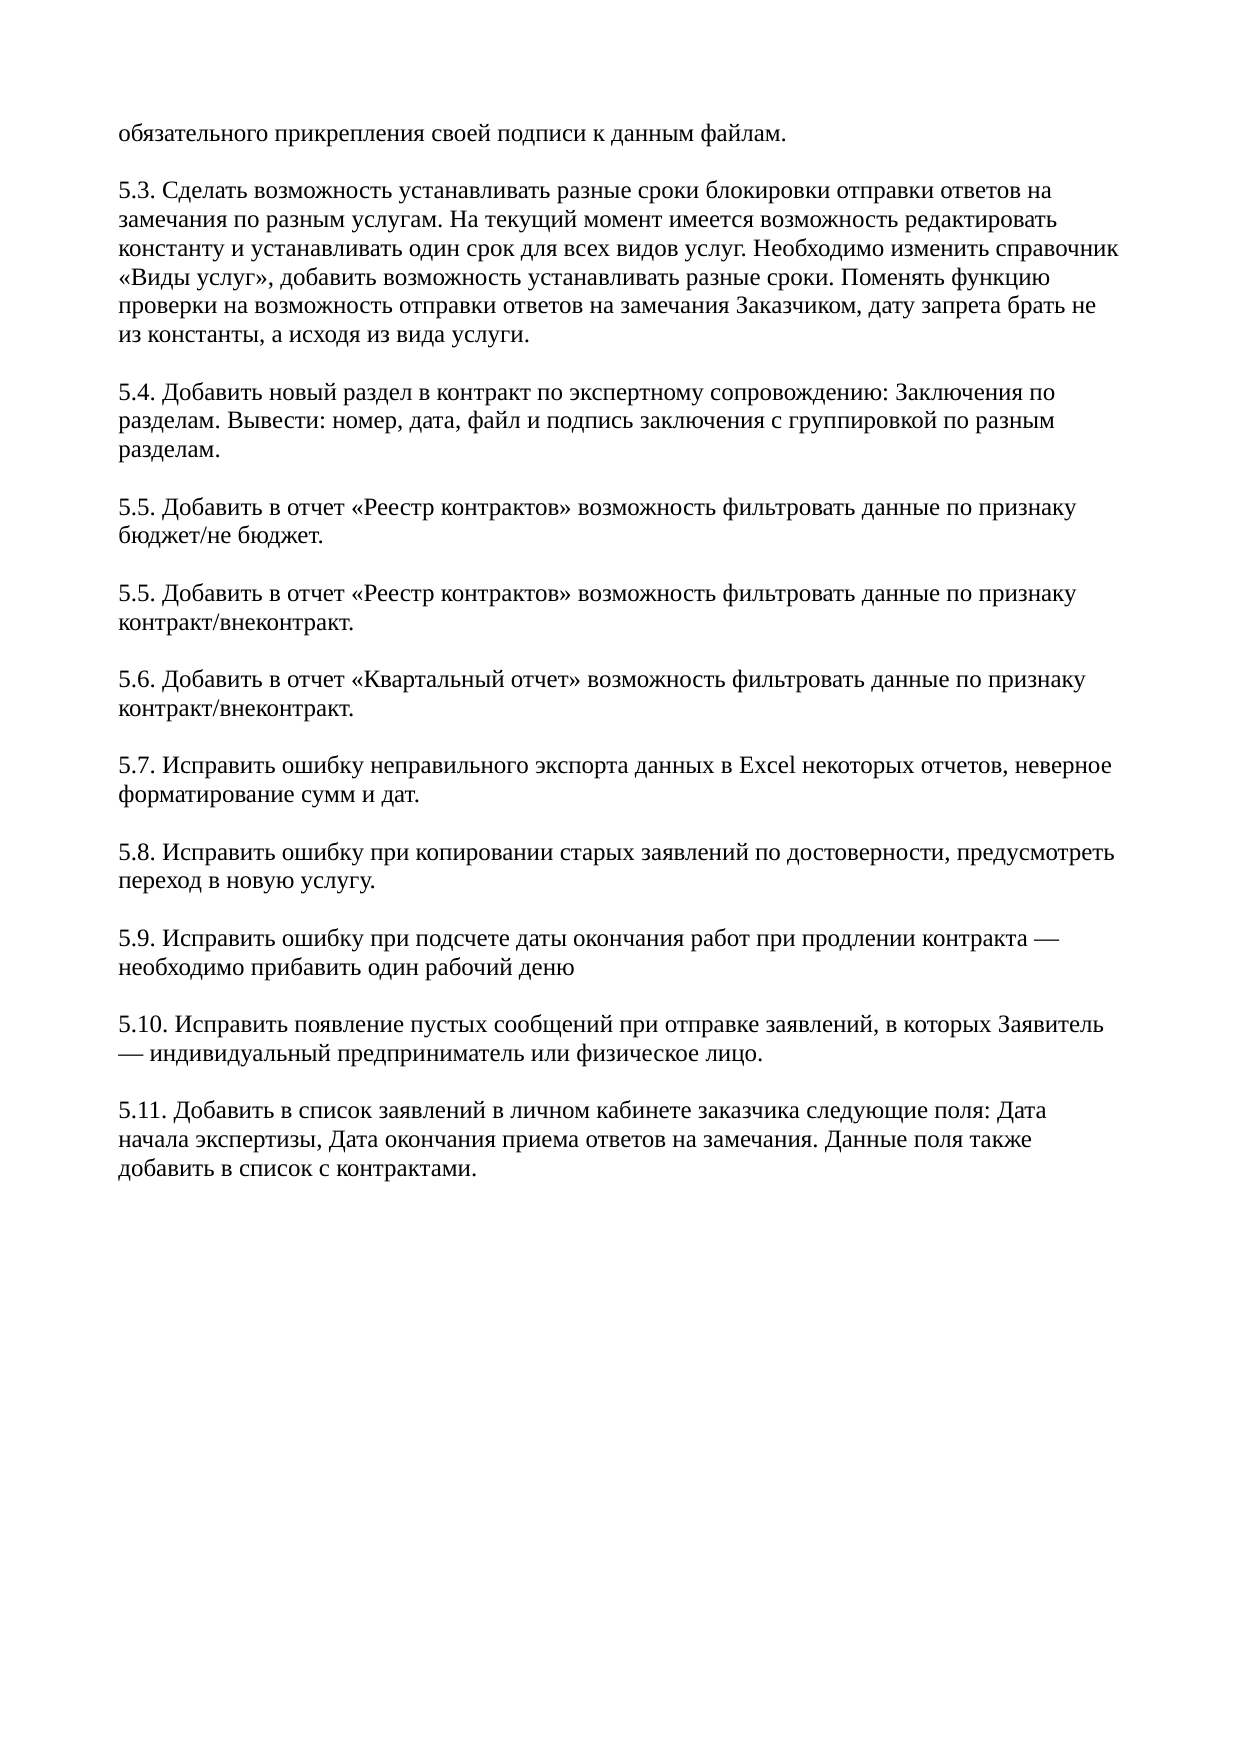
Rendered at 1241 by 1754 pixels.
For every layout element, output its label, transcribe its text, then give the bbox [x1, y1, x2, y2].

text 5.4. Добавить новый раздел в контракт по экспертному сопровождению: Заключения по разделам. Вывести: номер, дата, файл и подпись заключения с группировкой по разным разделам. [118, 377, 1122, 463]
text 5.8. Исправить ошибку при копировании старых заявлений по достоверности, предусмотреть переход в новую услугу. [118, 837, 1122, 894]
text 5.5. Добавить в отчет «Реестр контрактов» возможность фильтровать данные по признаку бюджет/не бюджет. [118, 492, 1122, 549]
text обязательного прикрепления своей подписи к данным файлам. [118, 118, 1122, 147]
text 5.7. Исправить ошибку неправильного экспорта данных в Excel некоторых отчетов, неверное форматирование сумм и дат. [118, 751, 1122, 808]
text 5.11. Добавить в список заявлений в личном кабинете заказчика следующие поля: Дата начала экспертизы, Дата окончания приема ответов на замечания. Данные поля также добавить в список с контрактами. [118, 1096, 1122, 1182]
text 5.10. Исправить появление пустых сообщений при отправке заявлений, в которых Заявитель — индивидуальный предприниматель или физическое лицо. [118, 1009, 1122, 1067]
text 5.5. Добавить в отчет «Реестр контрактов» возможность фильтровать данные по признаку контракт/внеконтракт. [118, 578, 1122, 636]
text 5.3. Сделать возможность устанавливать разные сроки блокировки отправки ответов на замечания по разным услугам. На текущий момент имеется возможность редактировать константу и устанавливать один срок для всех видов услуг. Необходимо изменить справочник «Виды услуг», добавить возможность устанавливать разные сроки. Поменять функцию проверки на возможность отправки ответов на замечания Заказчиком, дату запрета брать не из константы, а исходя из вида услуги. [118, 176, 1122, 348]
text 5.6. Добавить в отчет «Квартальный отчет» возможность фильтровать данные по признаку контракт/внеконтракт. [118, 664, 1122, 722]
text 5.9. Исправить ошибку при подсчете даты окончания работ при продлении контракта — необходимо прибавить один рабочий деню [118, 923, 1122, 981]
